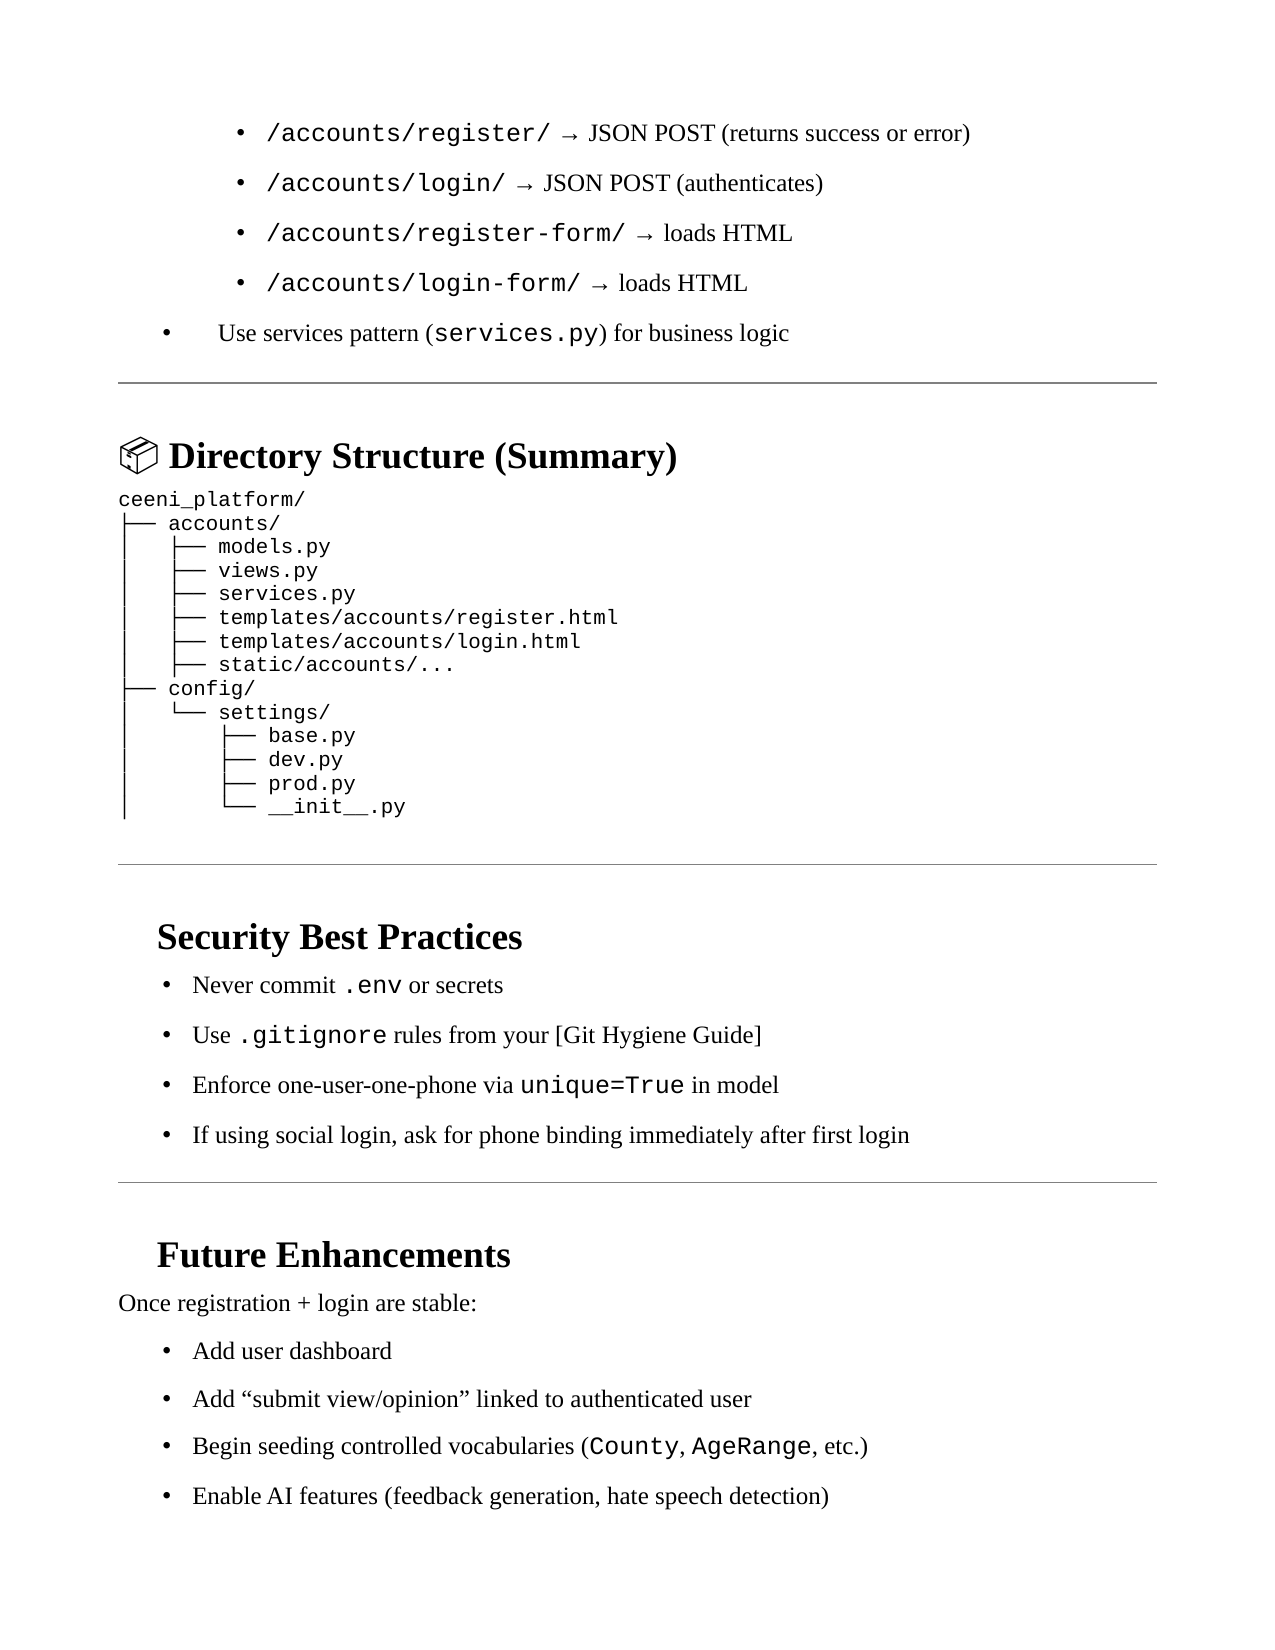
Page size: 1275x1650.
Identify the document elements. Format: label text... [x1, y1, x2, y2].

text │ ├── services.py [118, 583, 1157, 607]
text │ ├── prod.py [225, 773, 1157, 796]
text │ ├── base.py [118, 725, 1157, 749]
list If using social login, ask for phone binding immediately after first login [162, 1120, 1157, 1149]
text ceeni_platform/ [118, 489, 1157, 512]
text │ └── settings/ [125, 702, 1157, 725]
list /accounts/login-form/ → loads HTML [236, 268, 1157, 299]
list Enable AI features (feedback generation, hate speech detection) [162, 1481, 1157, 1510]
subtitle ✅ Security Best Practices [118, 914, 1157, 958]
text │ ├── prod.py [125, 773, 224, 796]
list ✅ Use services pattern (services.py) for business logic [162, 318, 1157, 349]
list Begin seeding controlled vocabularies (County, AgeRange, etc.) [162, 1431, 1157, 1462]
text │ ├── templates/accounts/login.html [125, 631, 174, 654]
list /accounts/login/ → JSON POST (authenticates) [236, 168, 1157, 199]
list Add user dashboard [162, 1336, 1157, 1365]
subtitle 🚀 Future Enhancements [118, 1233, 1157, 1276]
text │ ├── views.py [175, 560, 1157, 583]
list Add “submit view/opinion” linked to authenticated user [162, 1384, 1157, 1412]
list /accounts/register-form/ → loads HTML [236, 218, 1157, 249]
list Never commit .env or secrets [162, 970, 1157, 1001]
text ├── config/ [118, 678, 1157, 702]
list Use .gitignore rules from your [Git Hygiene Guide] [162, 1020, 1157, 1051]
text │ ├── templates/accounts/login.html [175, 631, 1157, 654]
text │ ├── static/accounts/... [118, 654, 1157, 678]
text ├── accounts/ [118, 512, 1157, 536]
text │ ├── models.py [118, 536, 1157, 560]
text │ ├── views.py [125, 560, 174, 583]
list /accounts/register/ → JSON POST (returns success or error) [236, 118, 1157, 149]
text │ ├── dev.py [118, 749, 1157, 773]
text │ └── __init__.py [118, 796, 1157, 820]
subtitle 📦 Directory Structure (Summary) [118, 433, 1157, 476]
list Enforce one-user-one-phone via unique=True in model [162, 1070, 1157, 1101]
text │ ├── templates/accounts/register.html [118, 607, 1157, 631]
text Once registration + login are stable: [118, 1288, 1157, 1317]
